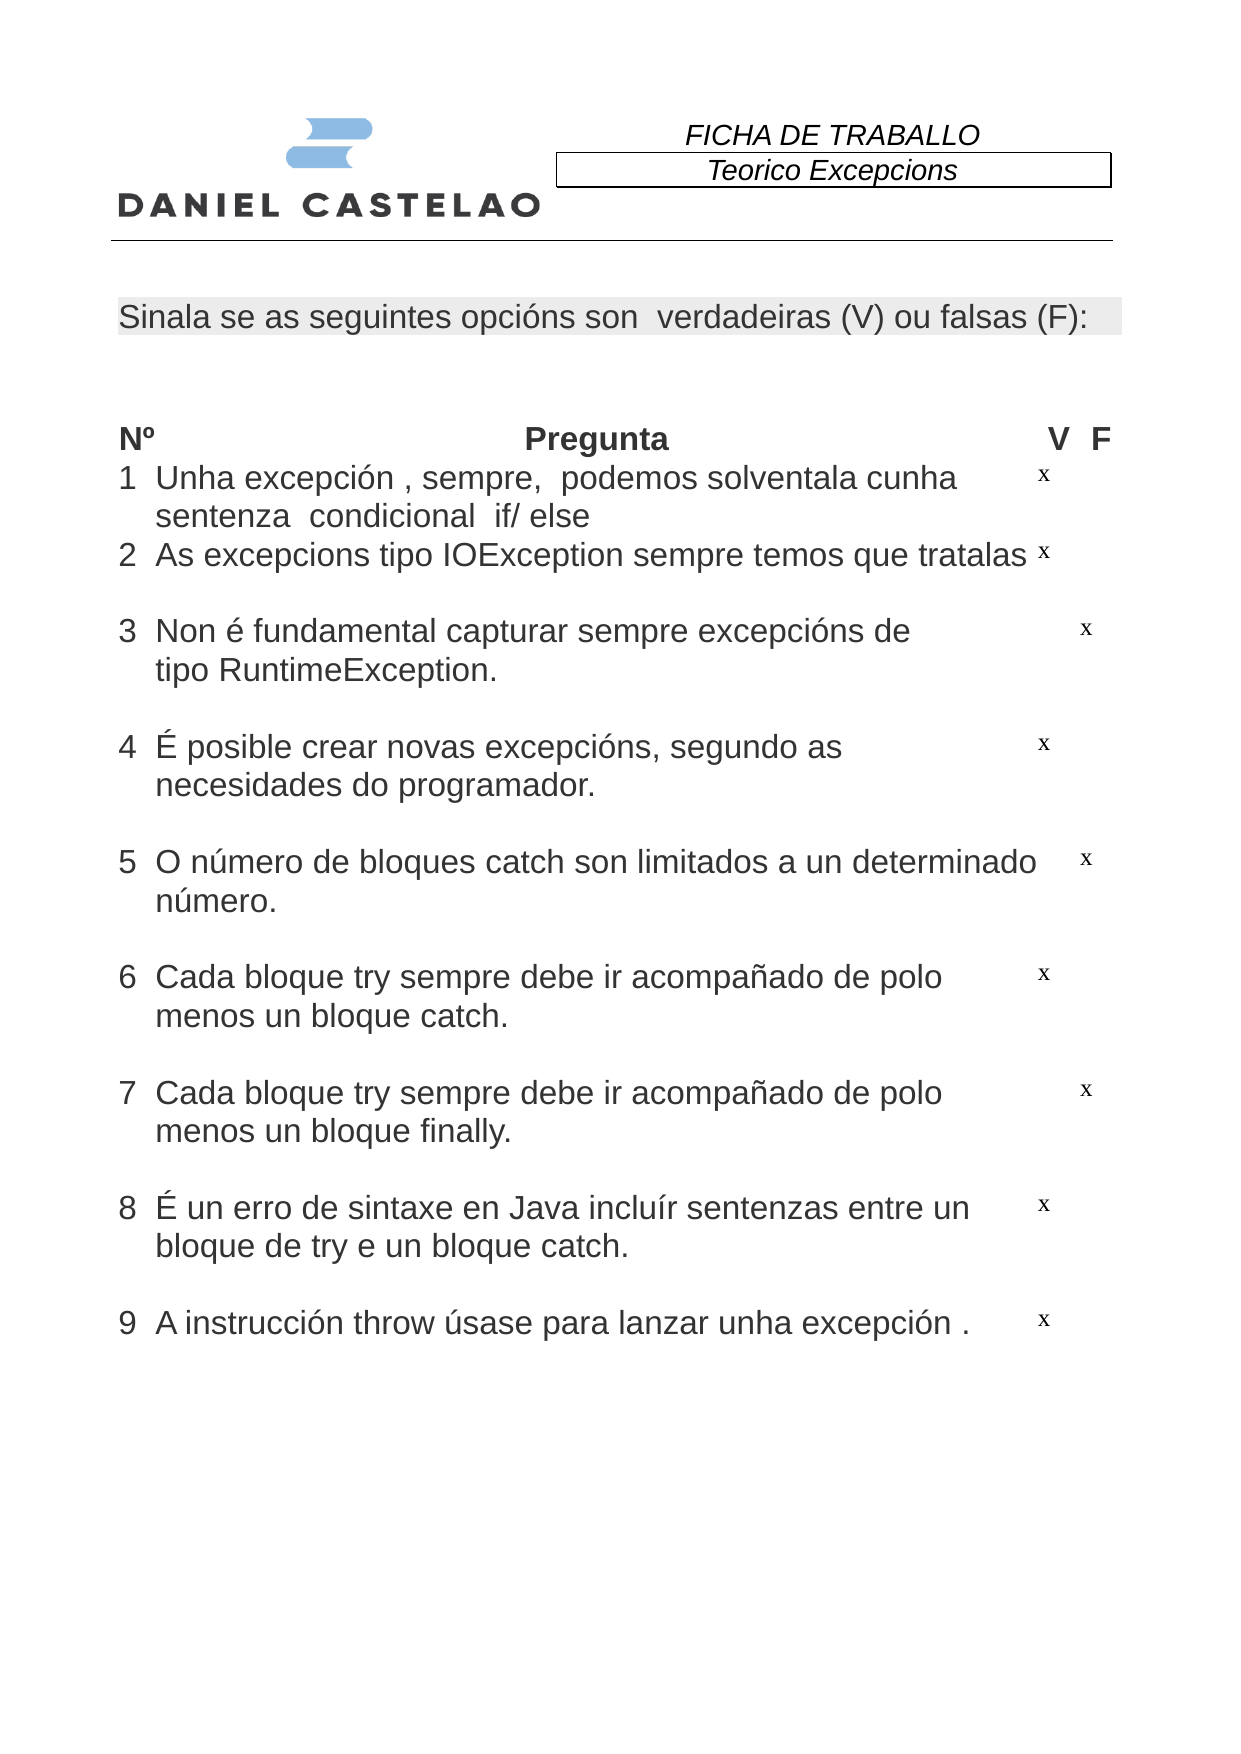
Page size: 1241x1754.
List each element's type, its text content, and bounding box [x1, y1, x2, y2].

table_header FICHA DE TRABALLO Teorico Excepcions [555, 118, 1113, 240]
picture [118, 118, 540, 217]
table_header F [1080, 419, 1122, 458]
table_cell É un erro de sintaxe en Java incluír sentenzas entre un bloque de try e un bloque catch. [155, 1188, 1038, 1303]
table_cell x [1080, 842, 1122, 957]
table_cell [1080, 1380, 1122, 1419]
table_cell Non é fundamental capturar sempre excepcións de tipo RuntimeException. [155, 612, 1038, 727]
table_cell Cada bloque try sempre debe ir acompañado de polo menos un bloque catch. [155, 958, 1038, 1073]
table_cell 4 [118, 727, 155, 842]
table_cell 7 [118, 1073, 155, 1188]
table_cell x [1080, 1073, 1122, 1188]
table_header [111, 118, 555, 240]
table_cell [1038, 842, 1080, 957]
table_cell x [1038, 958, 1080, 1073]
table_cell [1038, 612, 1080, 727]
text Sinala se as seguintes opcións son verdadeiras (V) ou falsas (F): [118, 297, 1122, 335]
table_cell 9 [118, 1304, 155, 1380]
table_cell x [1038, 1304, 1080, 1380]
table_cell [155, 1380, 1038, 1419]
table_cell [1080, 727, 1122, 842]
table_cell x [1038, 1188, 1080, 1303]
table_cell Cada bloque try sempre debe ir acompañado de polo menos un bloque finally. [155, 1073, 1038, 1188]
table_cell [118, 1380, 155, 1419]
table_cell [1080, 1304, 1122, 1380]
table_cell 2 [118, 535, 155, 612]
table_cell [1080, 958, 1122, 1073]
table_cell [1080, 1188, 1122, 1303]
table_cell É posible crear novas excepcións, segundo as necesidades do programador. [155, 727, 1038, 842]
table_cell x [1038, 727, 1080, 842]
table_cell As excepcions tipo IOException sempre temos que tratalas [155, 535, 1038, 612]
table_cell x [1038, 458, 1080, 535]
table_cell 3 [118, 612, 155, 727]
table_cell [1038, 1073, 1080, 1188]
table_cell Unha excepción , sempre, podemos solventala cunha sentenza condicional if/ else [155, 458, 1038, 535]
table_cell [1038, 1380, 1080, 1419]
table_cell 1 [118, 458, 155, 535]
table_header Nº [118, 419, 155, 458]
table_cell [1080, 458, 1122, 535]
table_header V [1038, 419, 1080, 458]
table_cell O número de bloques catch son limitados a un determinado número. [155, 842, 1038, 957]
table_cell 8 [118, 1188, 155, 1303]
table_cell 6 [118, 958, 155, 1073]
table_header Pregunta [155, 419, 1038, 458]
table_cell A instrucción throw úsase para lanzar unha excepción . [155, 1304, 1038, 1380]
table_cell 5 [118, 842, 155, 957]
table_cell x [1080, 612, 1122, 727]
table_cell [1080, 535, 1122, 612]
table_cell x [1038, 535, 1080, 612]
